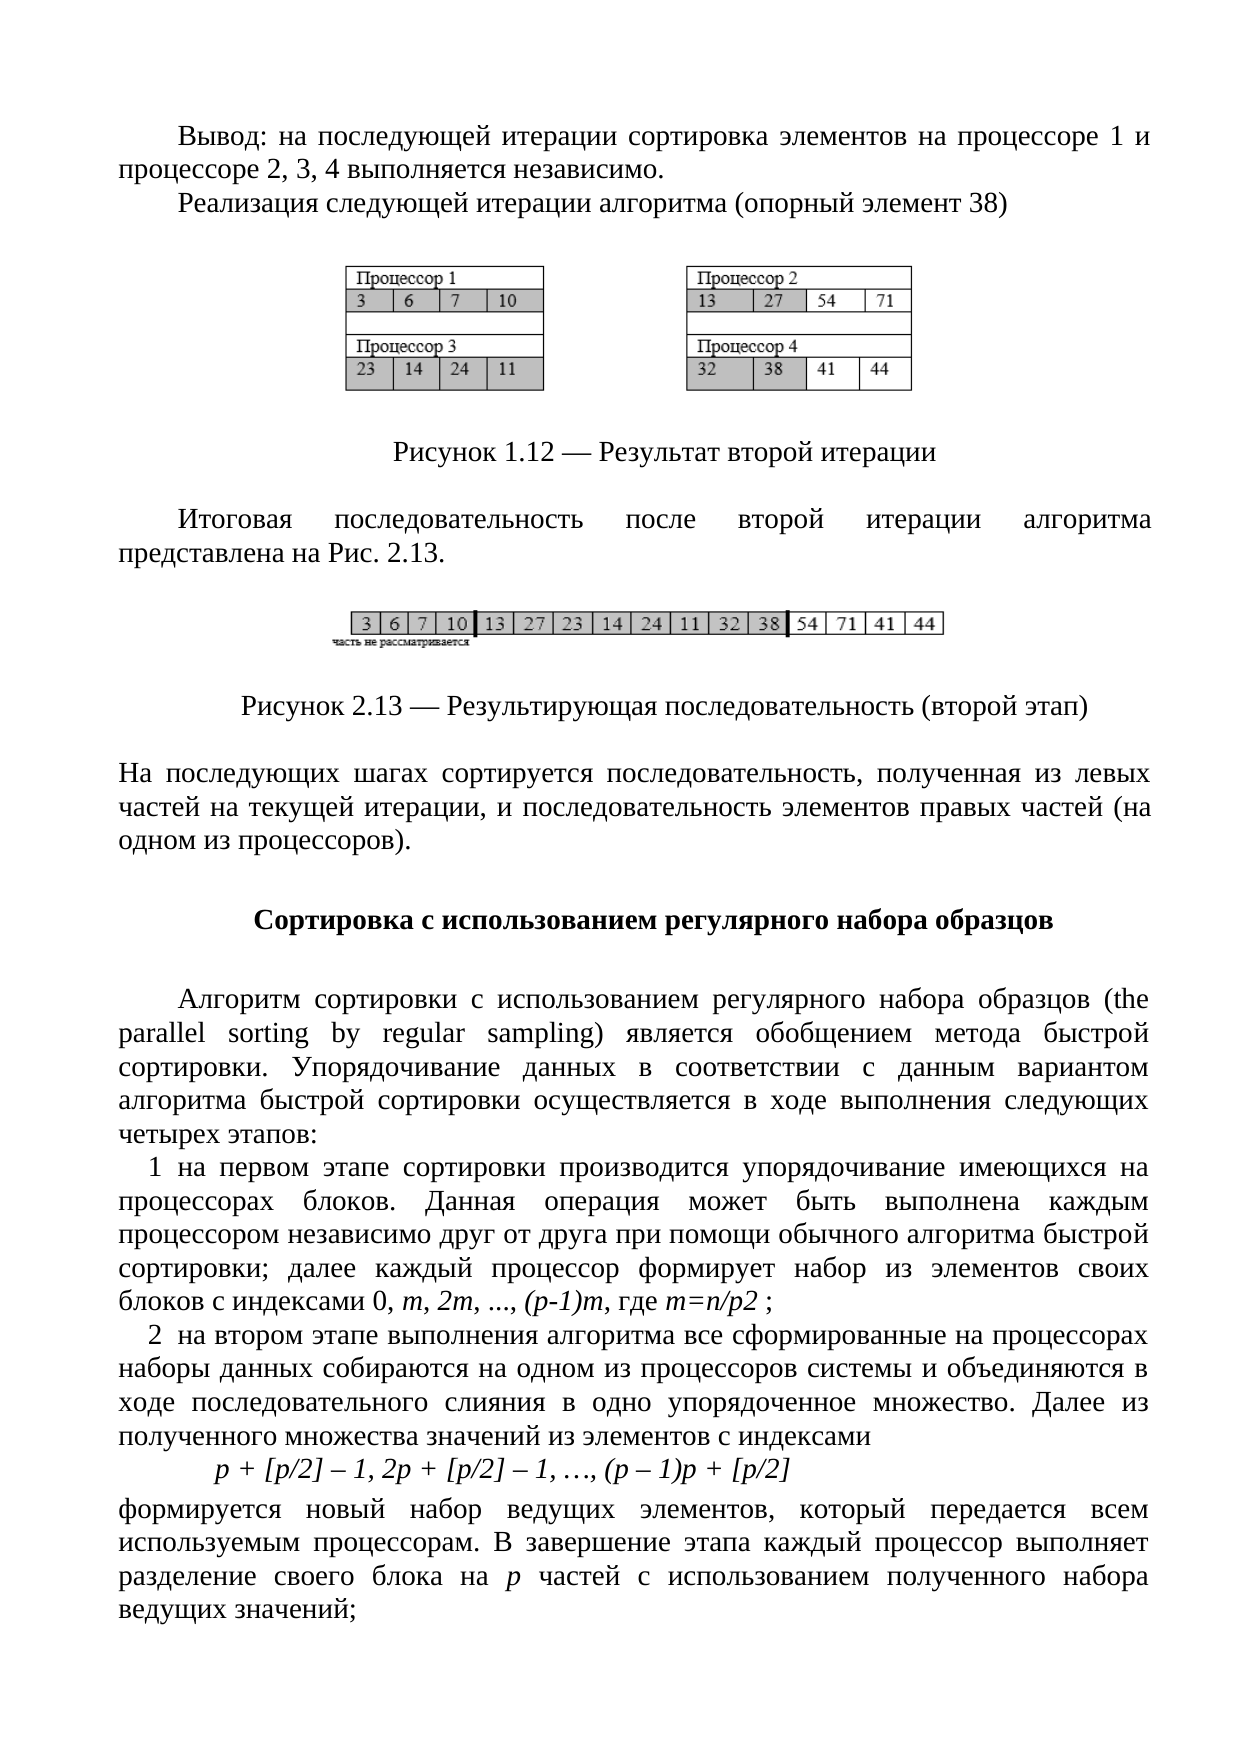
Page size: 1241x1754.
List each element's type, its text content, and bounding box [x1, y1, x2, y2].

text p + [p/2] – 1, 2p + [p/2] – 1, …, (p – 1)p + [p/2] [215, 1451, 1152, 1485]
text Рисунок 1.12 — Результат второй итерации [118, 434, 1152, 468]
text Сортировка с использованием регулярного набора образцов [155, 902, 1152, 936]
text Рисунок 2.13 — Результирующая последовательность (второй этап) [118, 688, 1152, 722]
text Итоговая последовательность после второй итерации алгоритма представлена на Рис. 2.13. [118, 502, 1152, 569]
text Алгоритм сортировки с использованием регулярного набора образцов (the parallel sorting by regular sampling) является обобщением метода быстрой сортировки. Упорядочивание данных в соответствии с данным вариантом алгоритма быстрой сортировки осуществляется в ходе выполнения следующих четырех этапов: [118, 982, 1149, 1149]
text Вывод: на последующей итерации сортировка элементов на процессоре 1 и процессоре 2, 3, 4 выполняется независимо. [118, 118, 1152, 185]
text формируется новый набор ведущих элементов, который передается всем используемым процессорам. В завершение этапа каждый процессор выполняет разделение своего блока на p частей с использованием полученного набора ведущих значений; [118, 1491, 1149, 1625]
picture [341, 258, 929, 401]
list на втором этапе выполнения алгоритма все сформированные на процессорах наборы данных собираются на одном из процессоров системы и объединяются в ходе последовательного слияния в одно упорядоченное множество. Далее из полученного множества значений из элементов с индексами [118, 1317, 1149, 1451]
picture [318, 602, 952, 655]
list на первом этапе сортировки производится упорядочивание имеющихся на процессорах блоков. Данная операция может быть выполнена каждым процессором независимо друг от друга при помощи обычного алгоритма быстрой сортировки; далее каждый процессор формирует набор из элементов своих блоков с индексами 0, m, 2m, ..., (p-1)m, где m=n/p2 ; [118, 1149, 1149, 1317]
text На последующих шагах сортируется последовательность, полученная из левых частей на текущей итерации, и последовательность элементов правых частей (на одном из процессоров). [118, 755, 1152, 856]
text Реализация следующей итерации алгоритма (опорный элемент 38) [118, 185, 1152, 219]
